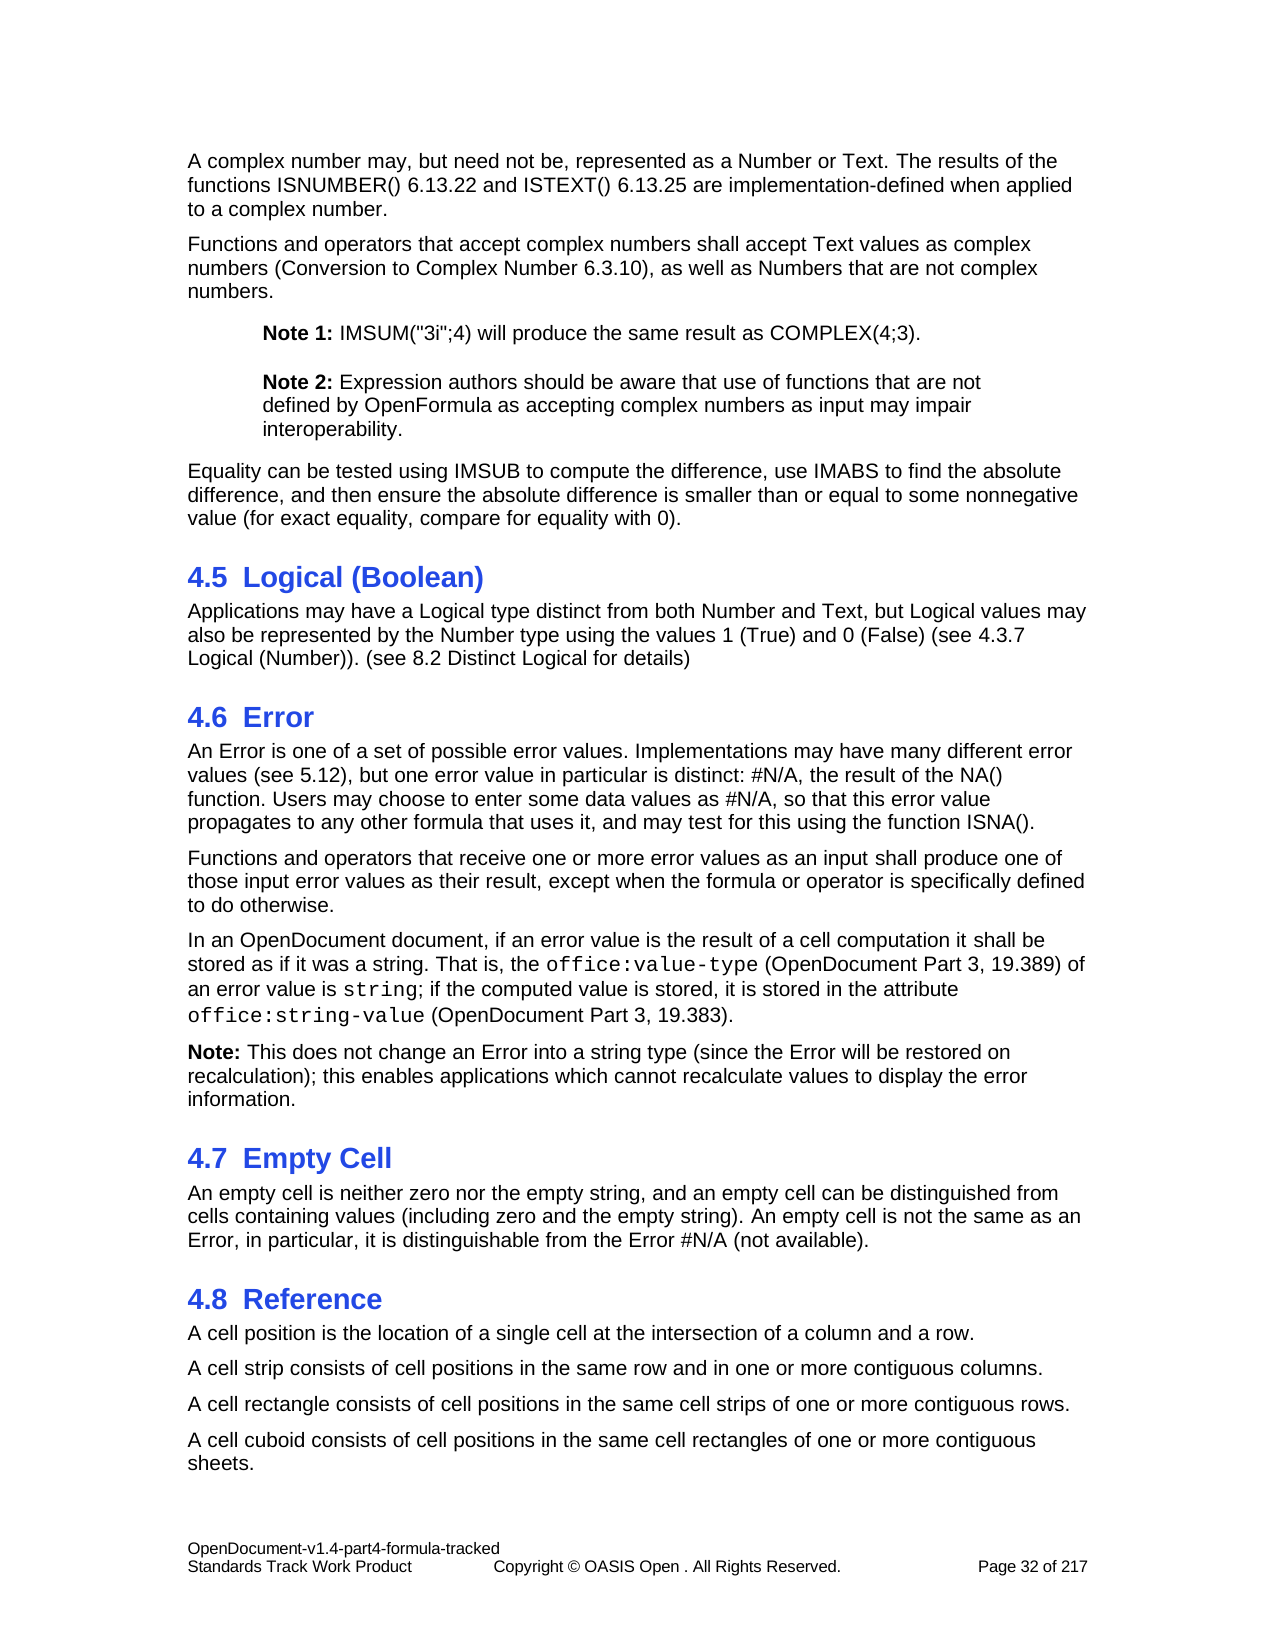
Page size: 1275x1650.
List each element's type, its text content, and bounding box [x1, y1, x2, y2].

text In an OpenDocument document, if an error value is the result of a cell computation it shall be stored as if it was a string. That is, the office:value-type (OpenDocument Part 3, 19.389) of an error value is string; if the computed value is stored, it is stored in the attribute office:string-value (OpenDocument Part 3, 19.383). [187, 929, 1088, 1029]
subtitle Error [187, 701, 1088, 734]
text A cell position is the location of a single cell at the intersection of a column and a row. [187, 1321, 1088, 1345]
text A cell rectangle consists of cell positions in the same cell strips of one or more contiguous rows. [187, 1392, 1088, 1416]
text Note 2: Expression authors should be aware that use of functions that are not defined by OpenFormula as accepting complex numbers as input may impair interoperability. [262, 370, 1013, 441]
text Equality can be tested using IMSUB to compute the difference, use IMABS to find the absolute difference, and then ensure the absolute difference is smaller than or equal to some nonnegative value (for exact equality, compare for equality with 0). [187, 459, 1088, 530]
text Functions and operators that accept complex numbers shall accept Text values as complex numbers (Conversion to Complex Number 6.3.10), as well as Numbers that are not complex numbers. [187, 233, 1088, 303]
text A cell strip consists of cell positions in the same row and in one or more contiguous columns. [187, 1357, 1088, 1380]
text An empty cell is neither zero nor the empty string, and an empty cell can be distinguished from cells containing values (including zero and the empty string). An empty cell is not the same as an Error, in particular, it is distinguishable from the Error #N/A (not available). [187, 1181, 1088, 1252]
subtitle Reference [187, 1283, 1088, 1315]
text A complex number may, but need not be, represented as a Number or Text. The results of the functions ISNUMBER() 6.13.22 and ISTEXT() 6.13.25 are implementation-defined when applied to a complex number. [187, 150, 1088, 221]
text Note 1: IMSUM("3i";4) will produce the same result as COMPLEX(4;3). [262, 322, 1013, 345]
text Note: This does not change an Error into a string type (since the Error will be restored on recalculation); this enables applications which cannot recalculate values to display the error information. [187, 1041, 1088, 1111]
subtitle Logical (Boolean) [187, 561, 1088, 594]
subtitle Empty Cell [187, 1142, 1088, 1175]
text Applications may have a Logical type distinct from both Number and Text, but Logical values may also be represented by the Number type using the values 1 (True) and 0 (False) (see 4.3.7 Logical (Number)). (see 8.2 Distinct Logical for details) [187, 600, 1088, 670]
text Functions and operators that receive one or more error values as an input shall produce one of those input error values as their result, except when the formula or operator is specifically defined to do otherwise. [187, 846, 1088, 917]
text A cell cuboid consists of cell positions in the same cell rectangles of one or more contiguous sheets. [187, 1428, 1088, 1475]
text An Error is one of a set of possible error values. Implementations may have many different error values (see 5.12), but one error value in particular is distinct: #N/A, the result of the NA() function. Users may choose to enter some data values as #N/A, so that this error value propagates to any other formula that uses it, and may test for this using the function ISNA(). [187, 740, 1088, 834]
